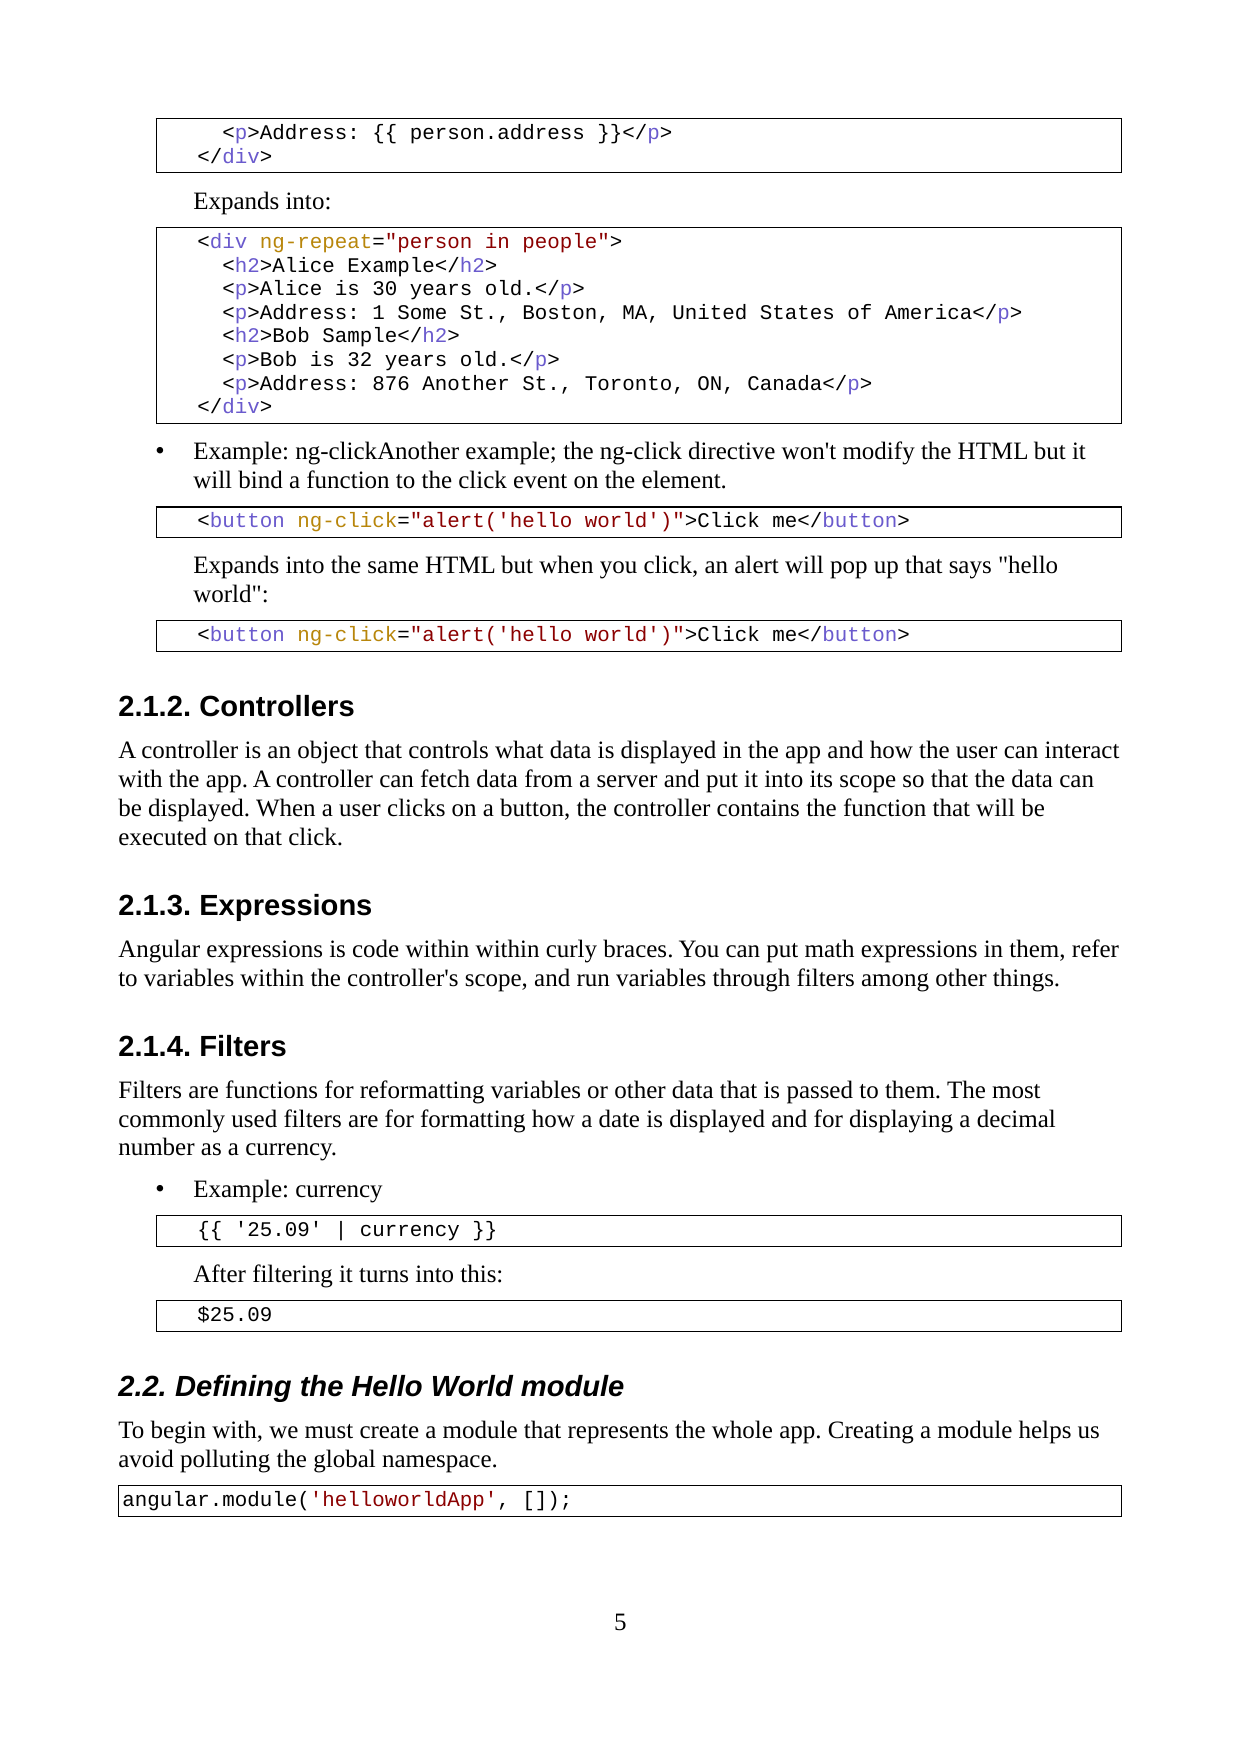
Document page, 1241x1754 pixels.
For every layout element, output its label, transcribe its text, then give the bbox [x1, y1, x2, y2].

list <p>Address: 1 Some St., Boston, MA, United States of America</p> [157, 298, 1121, 322]
list <h2>Bob Sample</h2> [157, 322, 1121, 345]
text A controller is an object that controls what data is displayed in the app and how the user can interact with the app. A controller can fetch data from a server and put it into its scope so that the data can be displayed. When a user clicks on a button, the controller contains the function that will be executed on that click. [118, 735, 1122, 850]
list Example: ng-clickAnother example; the ng-click directive won't modify the HTML but it will bind a function to the click event on the element. [156, 436, 1122, 494]
text To begin with, we must create a module that represents the whole app. Creating a module helps us avoid polluting the global namespace. [118, 1415, 1122, 1473]
list <p>Alice is 30 years old.</p> [157, 274, 1121, 298]
list {{ '25.09' | currency }} [157, 1216, 1121, 1246]
list </div> [157, 142, 1121, 172]
list Expands into: [156, 186, 1122, 214]
list <div ng-repeat="person in people"> [157, 228, 1121, 251]
text angular.module('helloworldApp', []); [119, 1486, 1121, 1516]
list <p>Address: 876 Another St., Toronto, ON, Canada</p> [157, 369, 1121, 392]
list After filtering it turns into this: [156, 1259, 1122, 1288]
list <button ng-click="alert('hello world')">Click me</button> [157, 508, 1121, 537]
list </div> [157, 392, 1121, 423]
subtitle Expressions [118, 888, 1122, 921]
list <p>Address: {{ person.address }}</p> [157, 119, 1121, 142]
subtitle Filters [118, 1029, 1122, 1062]
text Angular expressions is code within within curly braces. You can put math expressions in them, refer to variables within the controller's scope, and run variables through filters among other things. [118, 934, 1122, 991]
text Filters are functions for reformatting variables or other data that is passed to them. The most commonly used filters are for formatting how a date is displayed and for displaying a decimal number as a currency. [118, 1075, 1122, 1161]
list Example: currency [156, 1174, 1122, 1202]
list Expands into the same HTML but when you click, an alert will pop up that says "hello world": [156, 550, 1122, 608]
list <p>Bob is 32 years old.</p> [157, 345, 1121, 369]
subtitle Controllers [118, 689, 1122, 723]
subtitle Defining the Hello World module [118, 1369, 1122, 1403]
list $25.09 [157, 1301, 1121, 1331]
list <h2>Alice Example</h2> [157, 251, 1121, 274]
list <button ng-click="alert('hello world')">Click me</button> [157, 621, 1121, 651]
